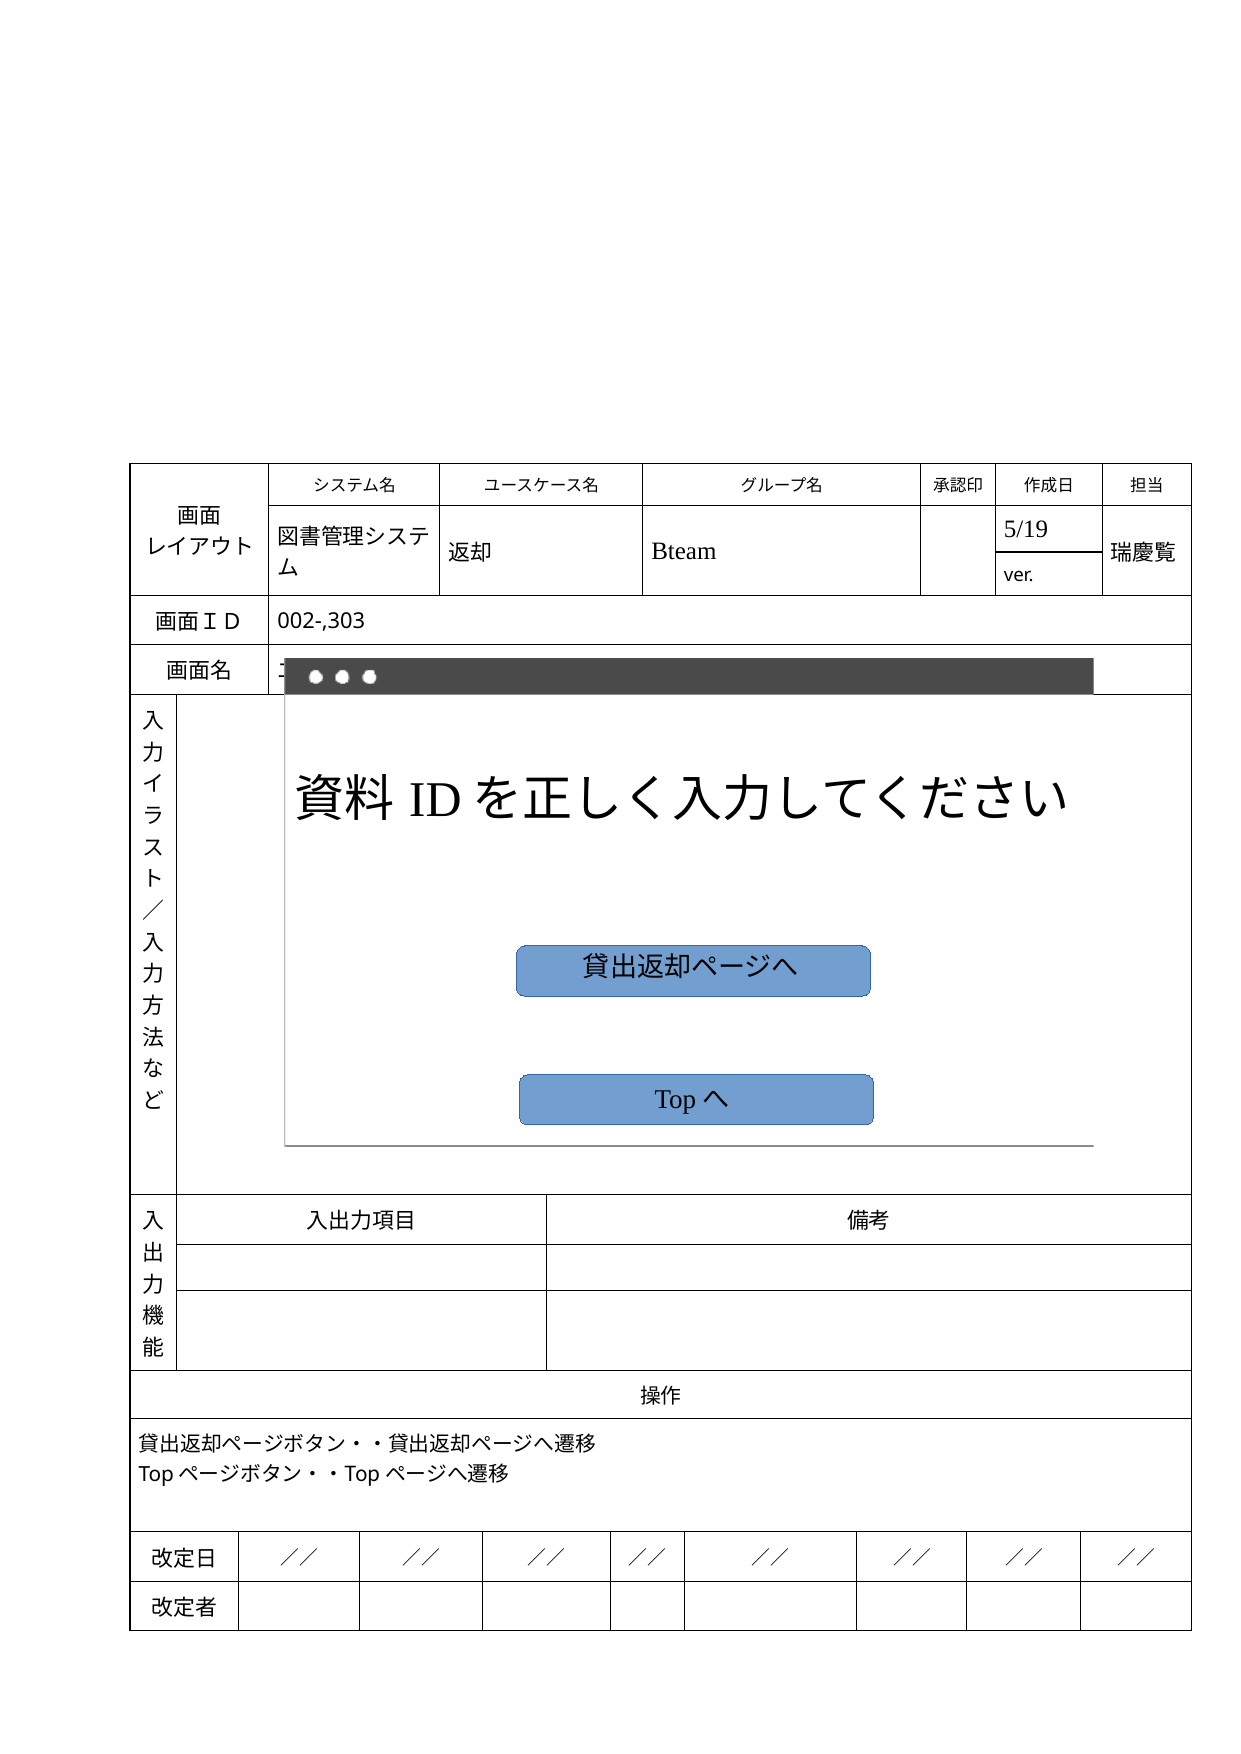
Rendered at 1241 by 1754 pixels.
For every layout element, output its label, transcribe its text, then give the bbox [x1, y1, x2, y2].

table_cell 画面ＩＤ [131, 596, 268, 644]
table_cell [921, 506, 995, 595]
table_cell [967, 1582, 1080, 1630]
table_cell 入出力項目 [177, 1195, 546, 1243]
table_cell 改定日 [131, 1532, 238, 1581]
table_cell [239, 1582, 359, 1630]
table_cell ／／ [685, 1532, 856, 1581]
table_cell [547, 1291, 1191, 1370]
table_header グループ名 [643, 464, 920, 505]
table_header 画面 レイアウト [131, 464, 268, 595]
table_cell ／／ [1081, 1532, 1191, 1581]
table_cell ／／ [239, 1532, 359, 1581]
table_cell 備考 [547, 1195, 1191, 1243]
table_cell 入力イラスト／入力方法など [131, 695, 176, 1194]
table_cell 返却 [440, 506, 642, 595]
table_cell [483, 1582, 610, 1630]
table_cell 5/19 [996, 506, 1102, 551]
table_cell ／／ [611, 1532, 684, 1581]
table_cell 改定者 [131, 1582, 238, 1630]
table_cell Bteam [643, 506, 920, 595]
table_cell エラーページ [269, 645, 1191, 693]
table_cell 図書管理システム [269, 506, 439, 595]
table_cell [685, 1582, 856, 1630]
table_cell [611, 1582, 684, 1630]
table_cell 貸出返却ページボタン・・貸出返却ページへ遷移 Topページボタン・・Topページへ遷移 [131, 1419, 1191, 1531]
table_cell 画面名 [131, 645, 268, 693]
table_cell [177, 1245, 546, 1290]
table_header 担当 [1103, 464, 1191, 505]
table_cell ／／ [360, 1532, 482, 1581]
table_cell [177, 695, 1191, 1194]
picture [284, 658, 1094, 1151]
table_cell 002-,303 [269, 596, 1191, 644]
table_header システム名 [269, 464, 439, 505]
table_cell [547, 1245, 1191, 1290]
table_cell [360, 1582, 482, 1630]
table_header ユースケース名 [440, 464, 642, 505]
table_cell ver. [996, 553, 1102, 595]
table_header 作成日 [996, 464, 1102, 505]
table_cell [177, 1291, 546, 1370]
table_cell ／／ [967, 1532, 1080, 1581]
table_cell 操作 [131, 1371, 1191, 1418]
table_cell ／／ [857, 1532, 966, 1581]
table_cell [1081, 1582, 1191, 1630]
table_header 承認印 [921, 464, 995, 505]
table_cell [857, 1582, 966, 1630]
table_cell 入出力機能 [131, 1195, 176, 1370]
table_cell 瑞慶覧 [1103, 506, 1191, 595]
table_cell ／／ [483, 1532, 610, 1581]
